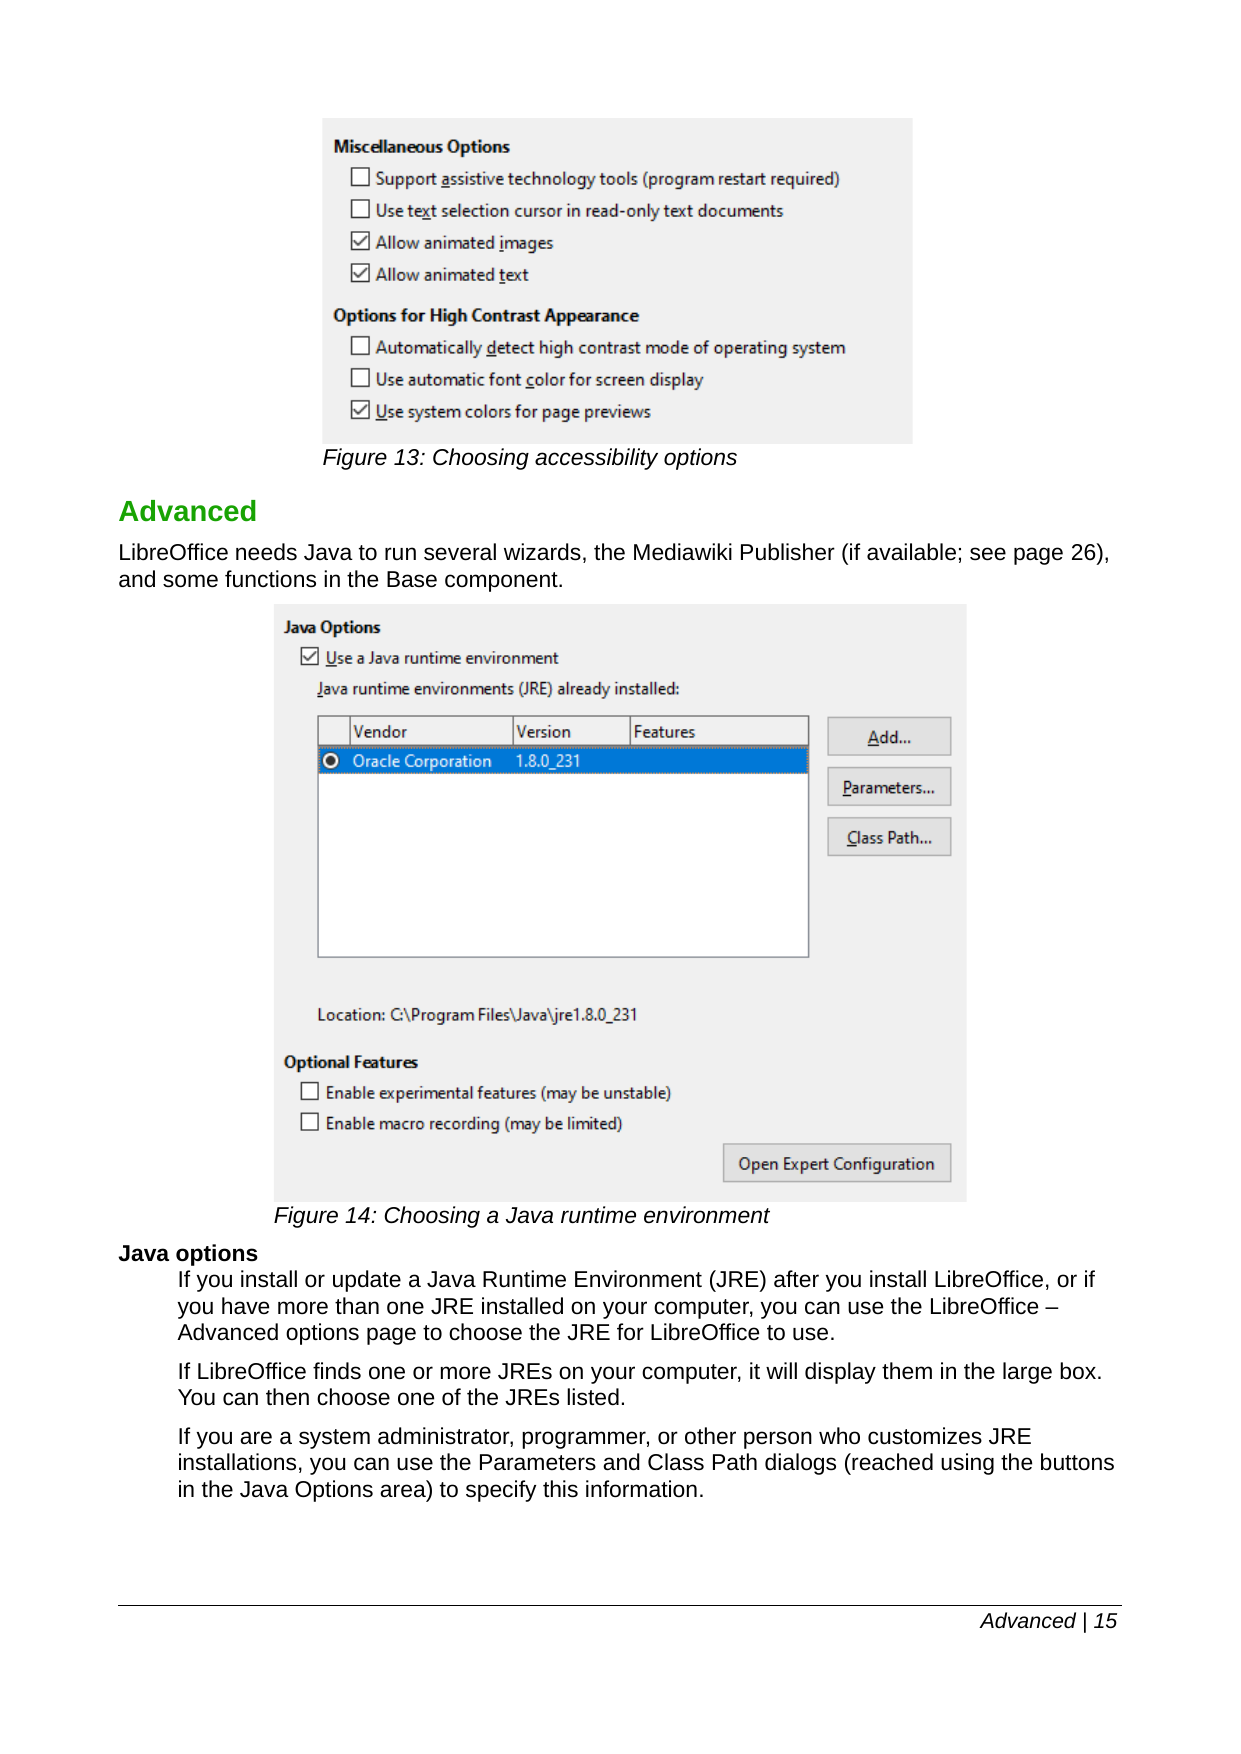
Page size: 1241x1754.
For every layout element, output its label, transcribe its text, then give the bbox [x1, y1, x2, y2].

text Figure 13: Choosing accessibility options [322, 118, 918, 470]
text If LibreOffice finds one or more JREs on your computer, it will display them in the large box. You can then choose one of the JREs listed. [177, 1358, 1122, 1411]
text If you are a system administrator, programmer, or other person who customizes JRE installations, you can use the Parameters and Class Path dialogs (reached using the buttons in the Java Options area) to specify this information. [177, 1423, 1122, 1502]
text LibreOffice needs Java to run several wizards, the Mediawiki Publisher (if available; see page 26), and some functions in the Base component. [118, 539, 1122, 592]
text Java options [118, 1240, 1122, 1266]
picture [322, 118, 913, 444]
text Figure 14: Choosing a Java runtime environment [274, 1202, 967, 1228]
picture [273, 604, 967, 1202]
text If you install or update a Java Runtime Environment (JRE) after you install LibreOffice, or if you have more than one JRE installed on your computer, you can use the LibreOffice – Advanced options page to choose the JRE for LibreOffice to use. [177, 1266, 1122, 1345]
subtitle Advanced [118, 494, 1122, 528]
